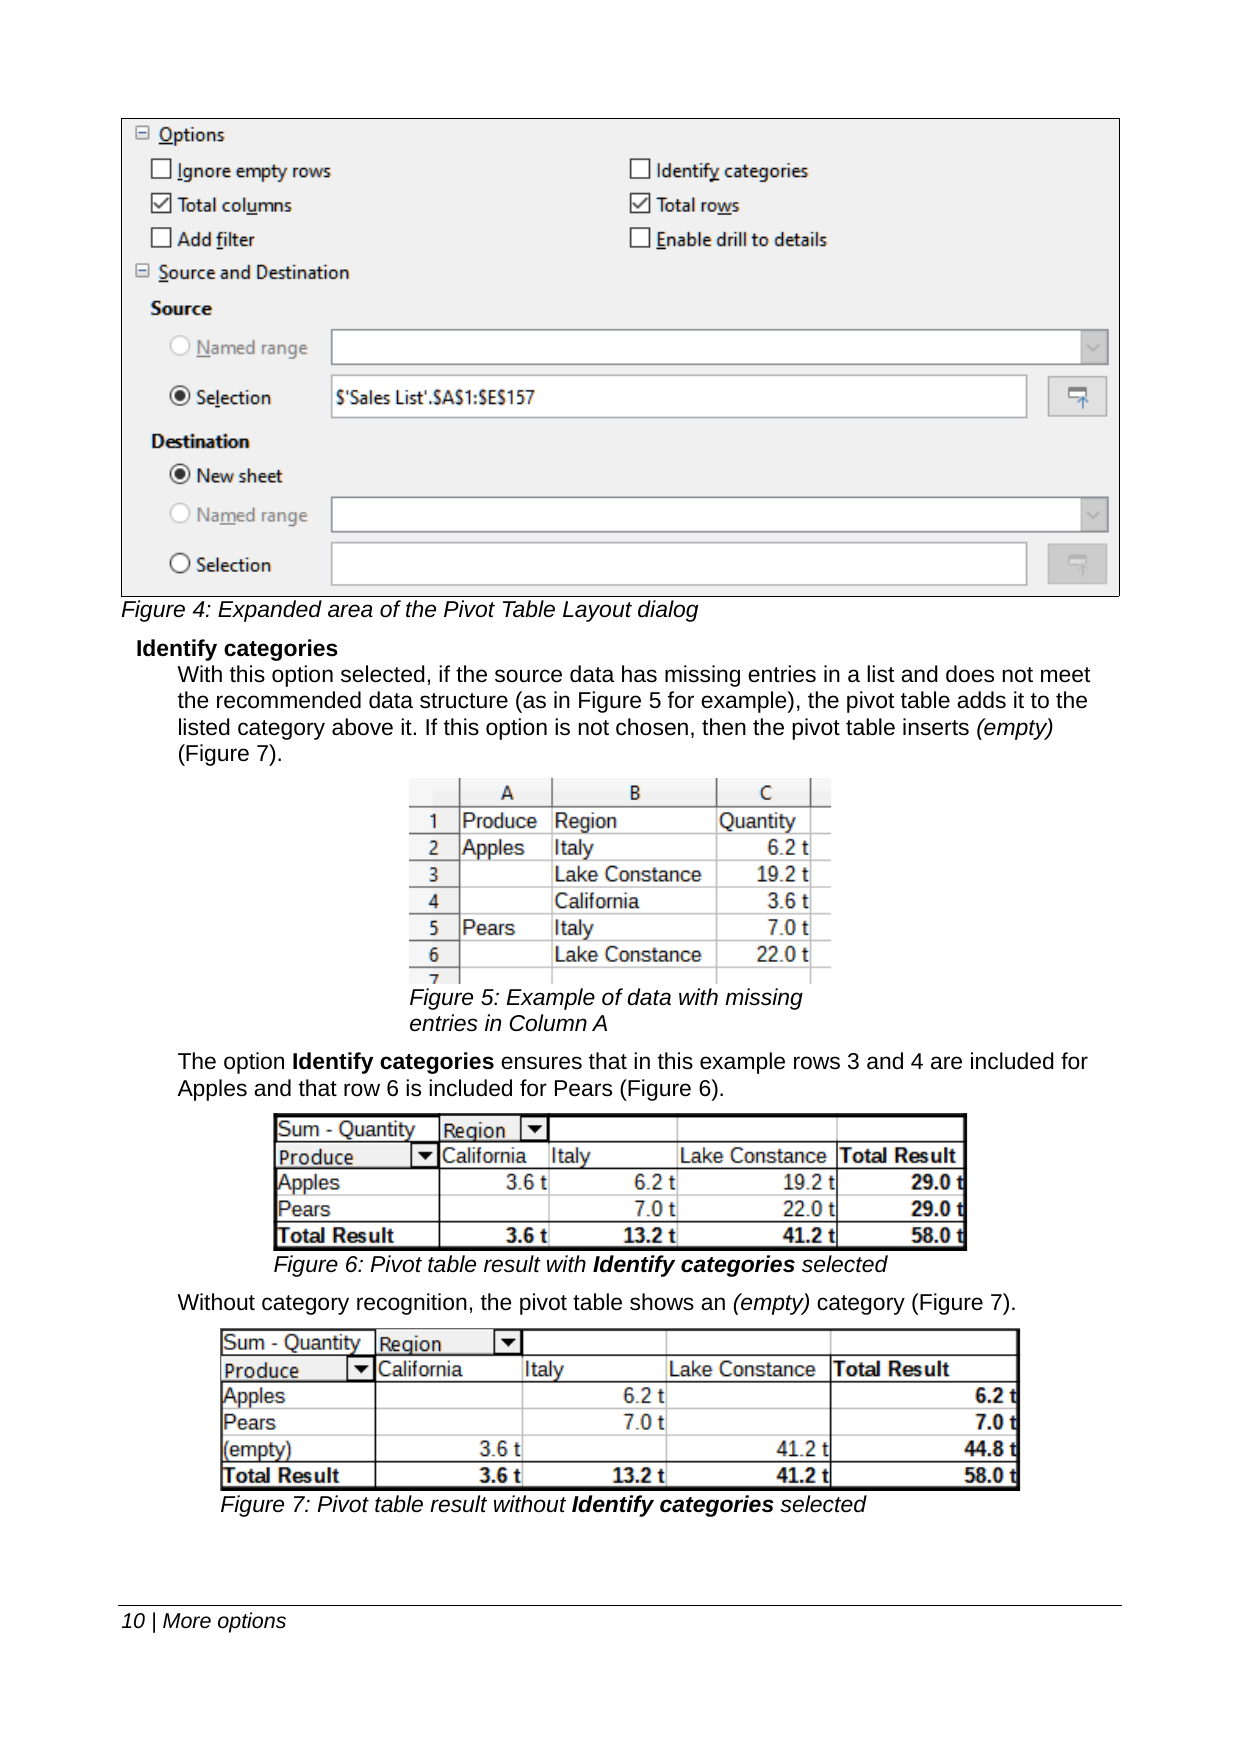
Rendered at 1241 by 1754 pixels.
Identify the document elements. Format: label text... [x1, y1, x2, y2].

picture [409, 778, 832, 984]
text Figure 6: Pivot table result with Identify categories selected [273, 1251, 967, 1277]
text Figure 4: Expanded area of the Pivot Table Layout dialog [121, 597, 1119, 623]
picture [220, 1328, 1021, 1491]
text The option Identify categories ensures that in this example rows 3 and 4 are included for Apples and that row 6 is included for Pears (Figure 6). [177, 1048, 1122, 1101]
picture [273, 1113, 968, 1251]
text Figure 5: Example of data with missing entries in Column A [409, 984, 831, 1036]
text Identify categories [136, 634, 1122, 661]
text Figure 7: Pivot table result without Identify categories selected [220, 1491, 1020, 1517]
text Without category recognition, the pivot table shows an (empty) category (Figure 7). [177, 1289, 1122, 1316]
text With this option selected, if the source data has missing entries in a list and does not meet the recommended data structure (as in Figure 5 for example), the pivot table adds it to the listed category above it. If this option is not chosen, then the pivot table inserts (empty) (Figure 7). [177, 661, 1122, 766]
picture [122, 119, 1119, 596]
